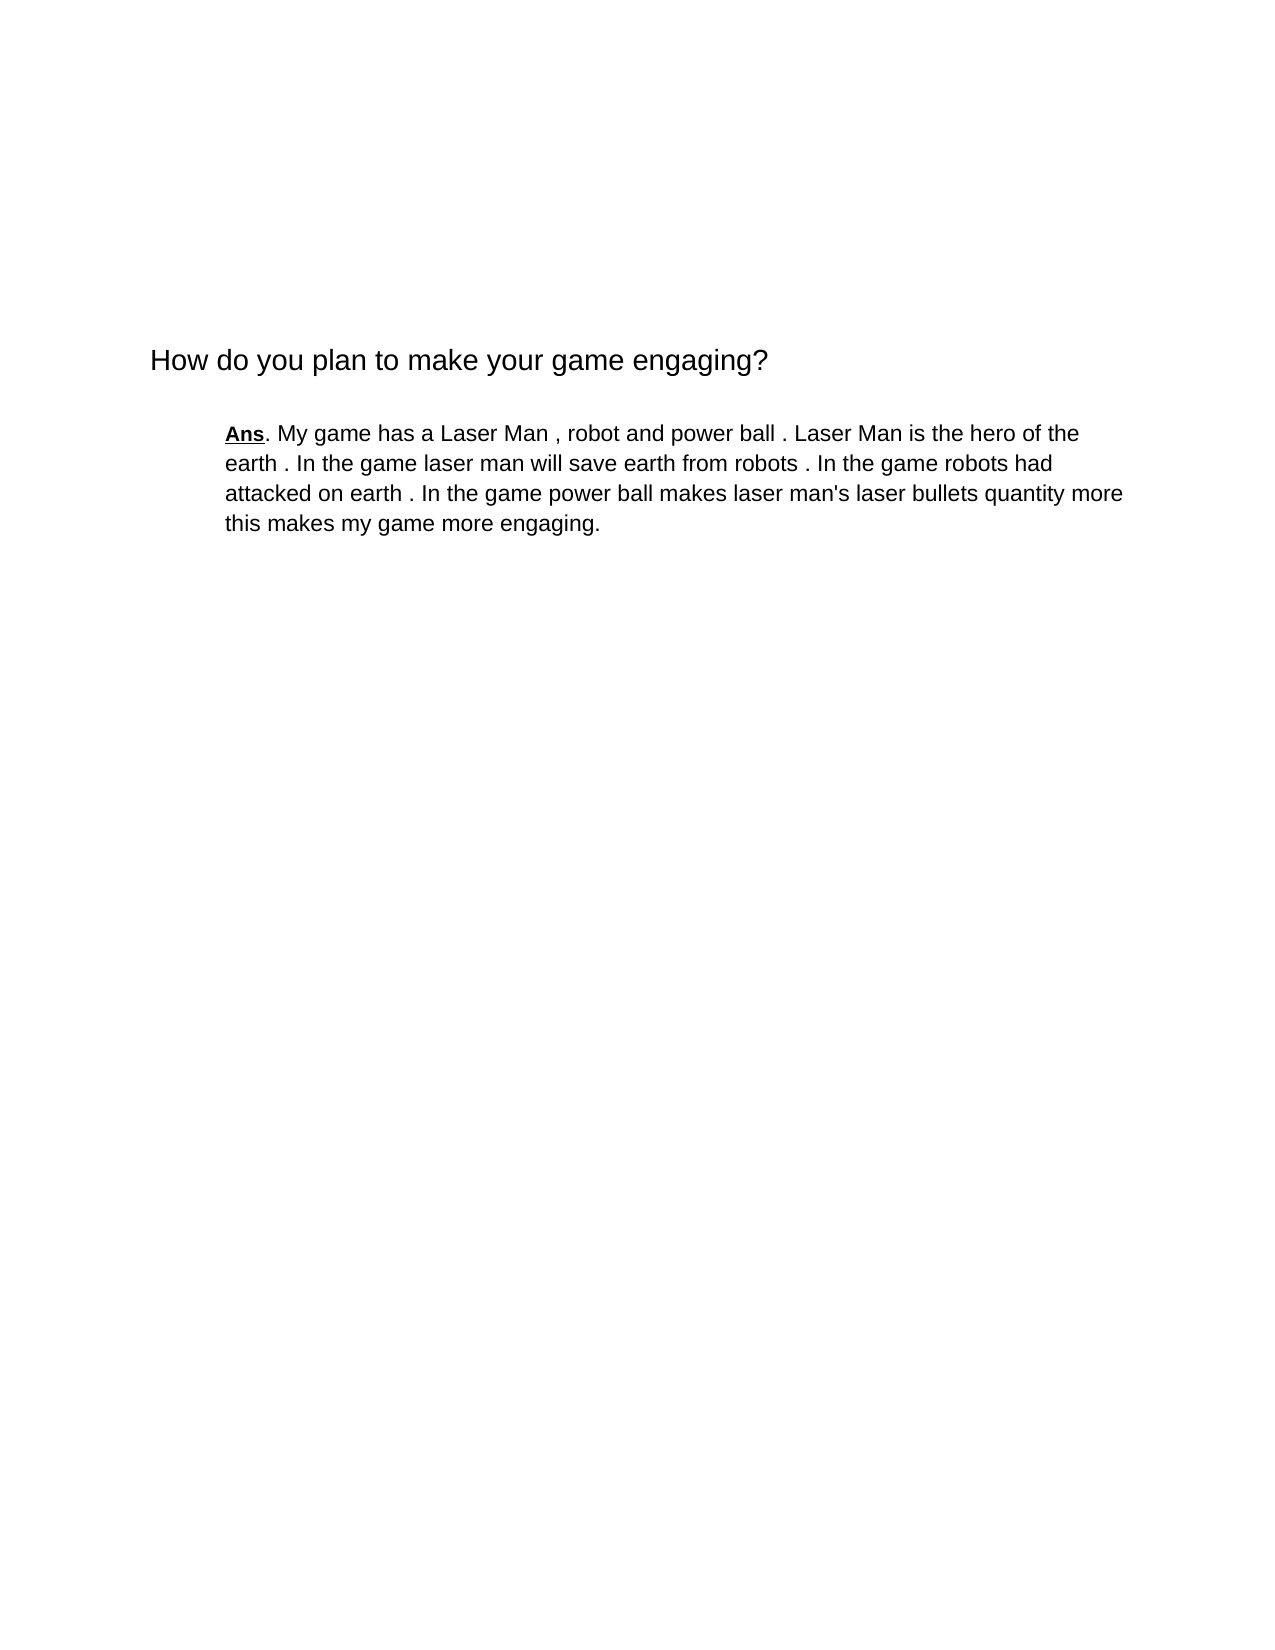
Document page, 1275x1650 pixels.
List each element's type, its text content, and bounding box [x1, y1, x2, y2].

text this makes my game more engaging. [225, 510, 1125, 537]
text How do you plan to make your game engaging? [150, 343, 1125, 376]
text Ans. My game has a Laser Man , robot and power ball . Laser Man is the hero of the earth . In the game laser man will save earth from robots . In the game robots had attacked on earth . In the game power ball makes laser man's laser bullets quantity more [225, 420, 1125, 507]
